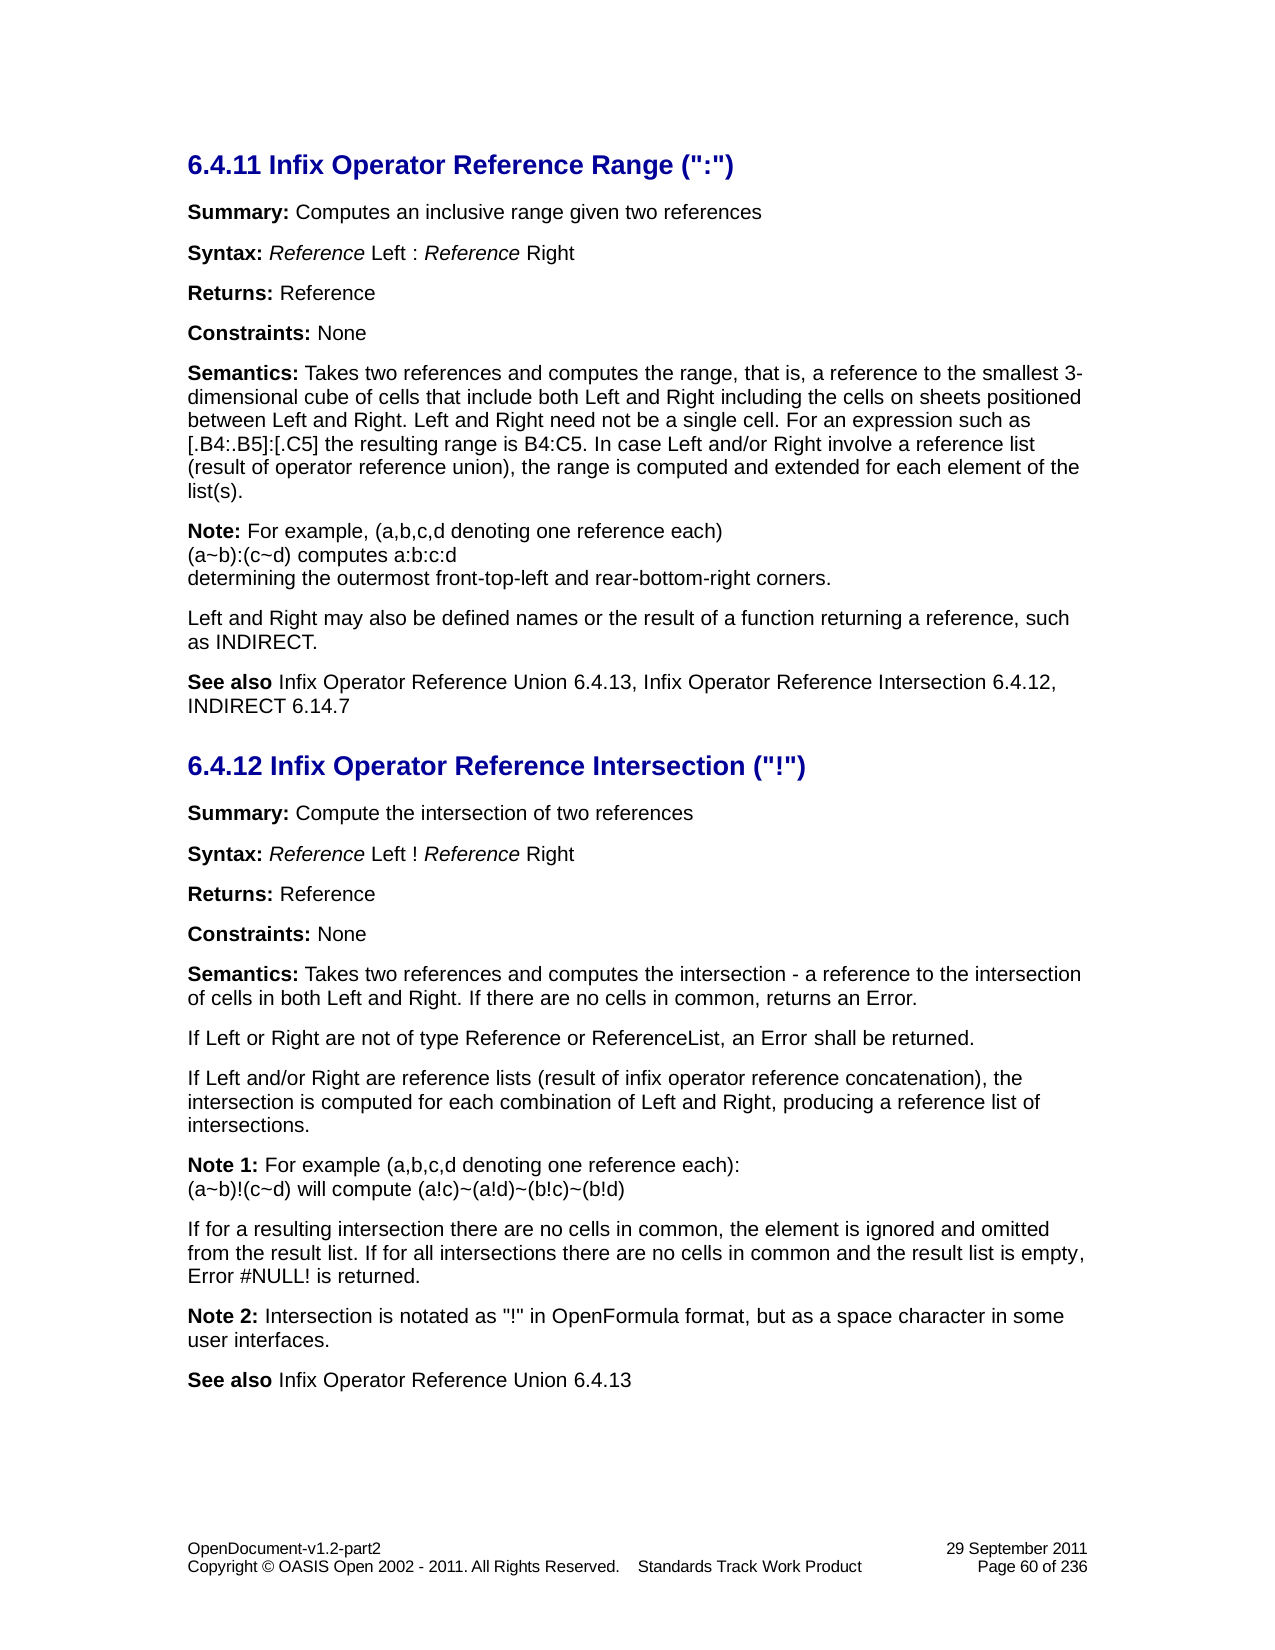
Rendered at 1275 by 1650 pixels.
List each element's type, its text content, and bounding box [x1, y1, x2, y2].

text See also Infix Operator Reference Union 6.4.13 [187, 1369, 1088, 1392]
text Syntax: Reference Left ! Reference Right [187, 842, 1088, 866]
text If Left and/or Right are reference lists (result of infix operator reference concatenation), the intersection is computed for each combination of Left and Right, producing a reference list of intersections. [187, 1067, 1088, 1137]
text If Left or Right are not of type Reference or ReferenceList, an Error shall be returned. [187, 1026, 1088, 1050]
subtitle Infix Operator Reference Intersection ("!") [187, 751, 1088, 781]
text Semantics: Takes two references and computes the range, that is, a reference to the smallest 3-dimensional cube of cells that include both Left and Right including the cells on sheets positioned between Left and Right. Left and Right need not be a single cell. For an expression such as [.B4:.B5]:[.C5] the resulting range is B4:C5. In case Left and/or Right involve a reference list (result of operator reference union), the range is computed and extended for each element of the list(s). [187, 362, 1088, 503]
text Syntax: Reference Left : Reference Right [187, 241, 1088, 264]
subtitle Infix Operator Reference Range (":") [187, 150, 1088, 180]
text Note 1: For example (a,b,c,d denoting one reference each): (a~b)!(c~d) will compute (a!c)~(a!d)~(b!c)~(b!d) [187, 1154, 1088, 1201]
text Returns: Reference [187, 882, 1088, 906]
text Note 2: Intersection is notated as "!" in OpenFormula format, but as a space character in some user interfaces. [187, 1305, 1088, 1352]
text Left and Right may also be defined names or the result of a function returning a reference, such as INDIRECT. [187, 607, 1088, 654]
text Constraints: None [187, 922, 1088, 946]
text Summary: Computes an inclusive range given two references [187, 201, 1088, 224]
text Constraints: None [187, 321, 1088, 345]
text Returns: Reference [187, 281, 1088, 305]
text Semantics: Takes two references and computes the intersection - a reference to the intersection of cells in both Left and Right. If there are no cells in common, returns an Error. [187, 963, 1088, 1010]
text See also Infix Operator Reference Union 6.4.13, Infix Operator Reference Intersection 6.4.12, INDIRECT 6.14.7 [187, 671, 1088, 718]
text Summary: Compute the intersection of two references [187, 802, 1088, 825]
text Note: For example, (a,b,c,d denoting one reference each) (a~b):(c~d) computes a:b:c:d determining the outermost front-top-left and rear-bottom-right corners. [187, 519, 1088, 590]
text If for a resulting intersection there are no cells in common, the element is ignored and omitted from the result list. If for all intersections there are no cells in common and the result list is empty, Error #NULL! is returned. [187, 1218, 1088, 1288]
